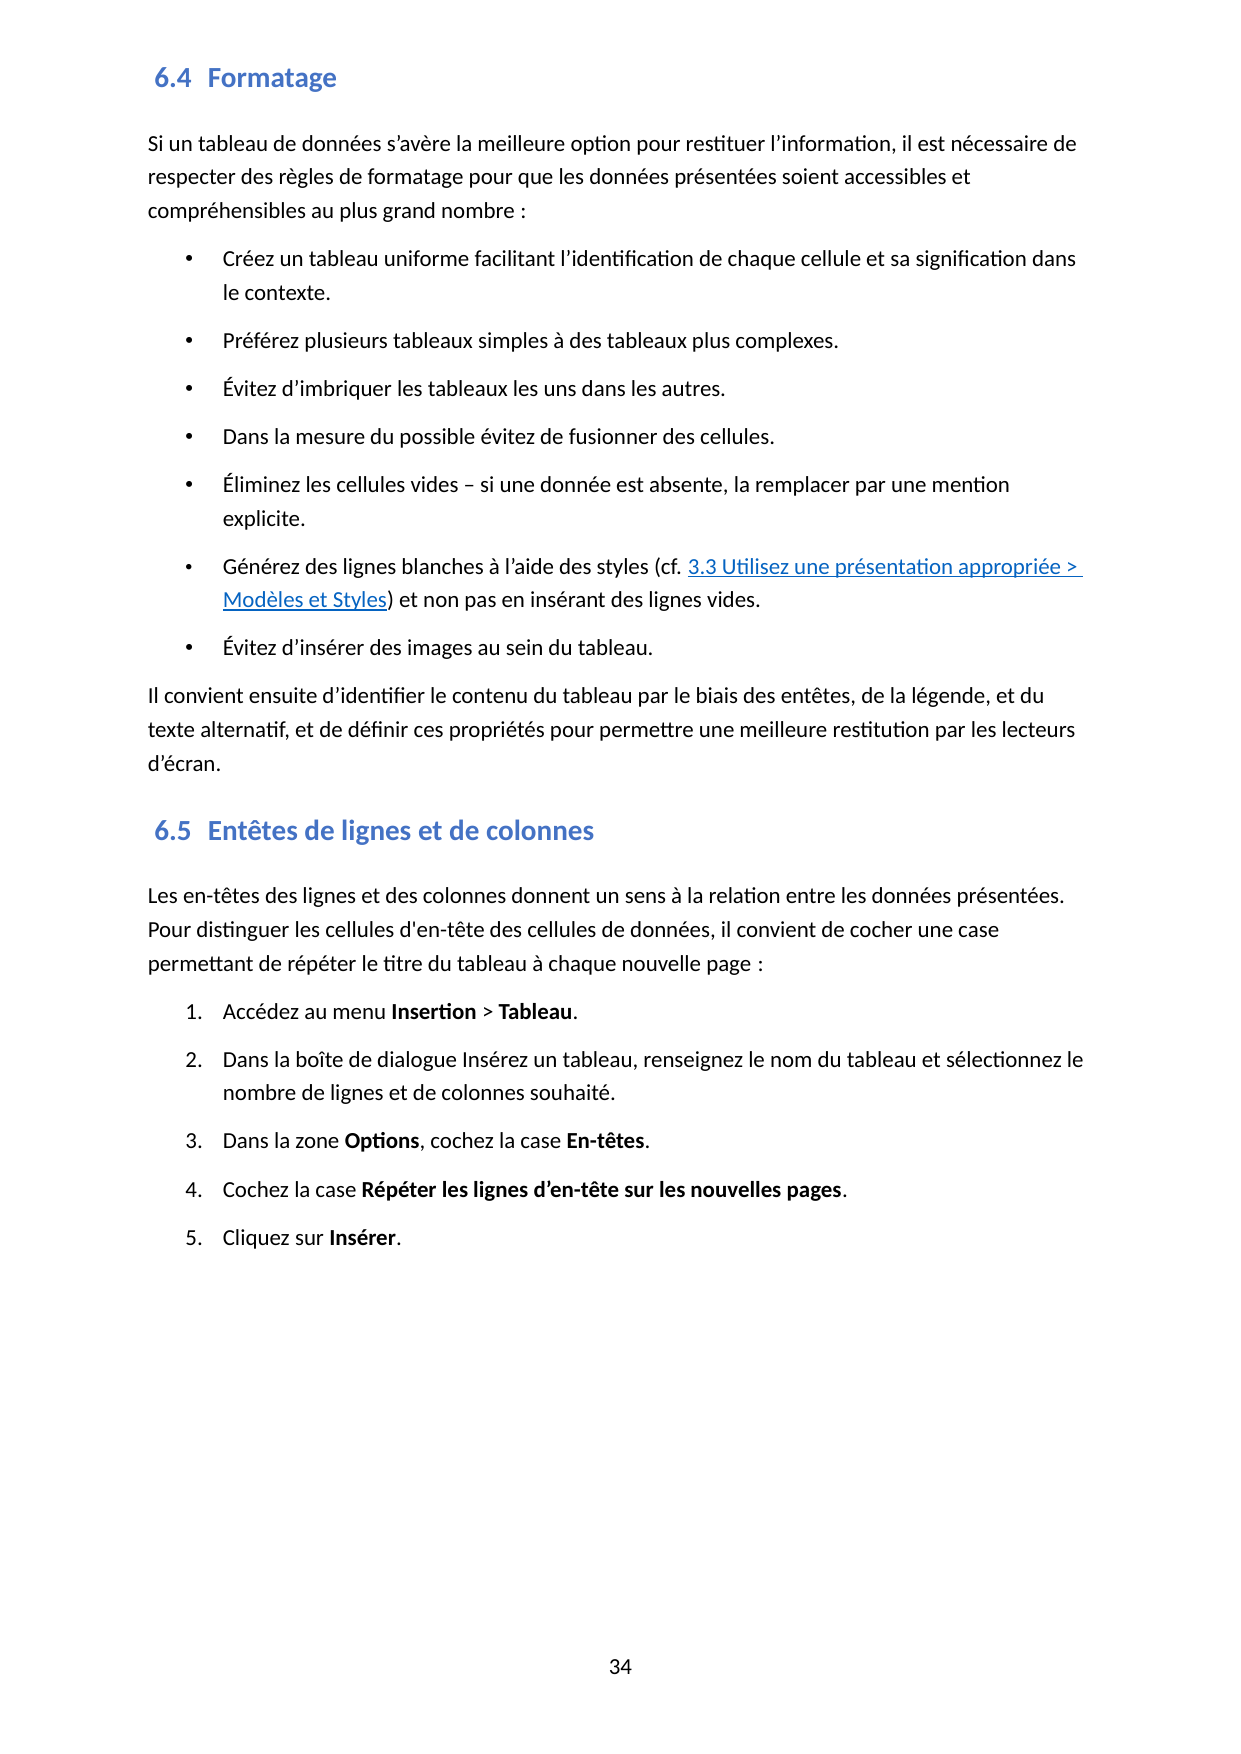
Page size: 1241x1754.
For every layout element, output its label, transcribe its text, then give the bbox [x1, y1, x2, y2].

list Évitez d’insérer des images au sein du tableau. [185, 633, 1093, 662]
subtitle Formatage [148, 59, 1093, 95]
list Dans la mesure du possible évitez de fusionner des cellules. [185, 422, 1093, 450]
text Il convient ensuite d’identifier le contenu du tableau par le biais des entêtes, de la légende, et du texte alternatif, et de définir ces propriétés pour permettre une meilleure restitution par les lecteurs d’écran. [148, 682, 1093, 777]
list Cliquez sur Insérer. [185, 1223, 1093, 1251]
list Éliminez les cellules vides – si une donnée est absente, la remplacer par une mention explicite. [185, 470, 1093, 532]
list Générez des lignes blanches à l’aide des styles (cf. 3.3 Utilisez une présentation appropriée > Modèles et Styles) et non pas en insérant des lignes vides. [185, 552, 1093, 613]
list Évitez d’imbriquer les tableaux les uns dans les autres. [185, 374, 1093, 402]
subtitle Entêtes de lignes et de colonnes [148, 812, 1093, 847]
text Si un tableau de données s’avère la meilleure option pour restituer l’information, il est nécessaire de respecter des règles de formatage pour que les données présentées soient accessibles et compréhensibles au plus grand nombre : [148, 129, 1093, 224]
list Préférez plusieurs tableaux simples à des tableaux plus complexes. [185, 326, 1093, 354]
list Dans la zone Options, cochez la case En-têtes. [185, 1127, 1093, 1155]
text Les en-têtes des lignes et des colonnes donnent un sens à la relation entre les données présentées. Pour distinguer les cellules d'en-tête des cellules de données, il convient de cocher une case permettant de répéter le titre du tableau à chaque nouvelle page : [148, 882, 1093, 977]
list Accédez au menu Insertion > Tableau. [185, 997, 1093, 1025]
list Dans la boîte de dialogue Insérez un tableau, renseignez le nom du tableau et sélectionnez le nombre de lignes et de colonnes souhaité. [185, 1045, 1093, 1107]
list Cochez la case Répéter les lignes d’en-tête sur les nouvelles pages. [185, 1175, 1093, 1203]
list Créez un tableau uniforme facilitant l’identification de chaque cellule et sa signification dans le contexte. [185, 244, 1093, 306]
